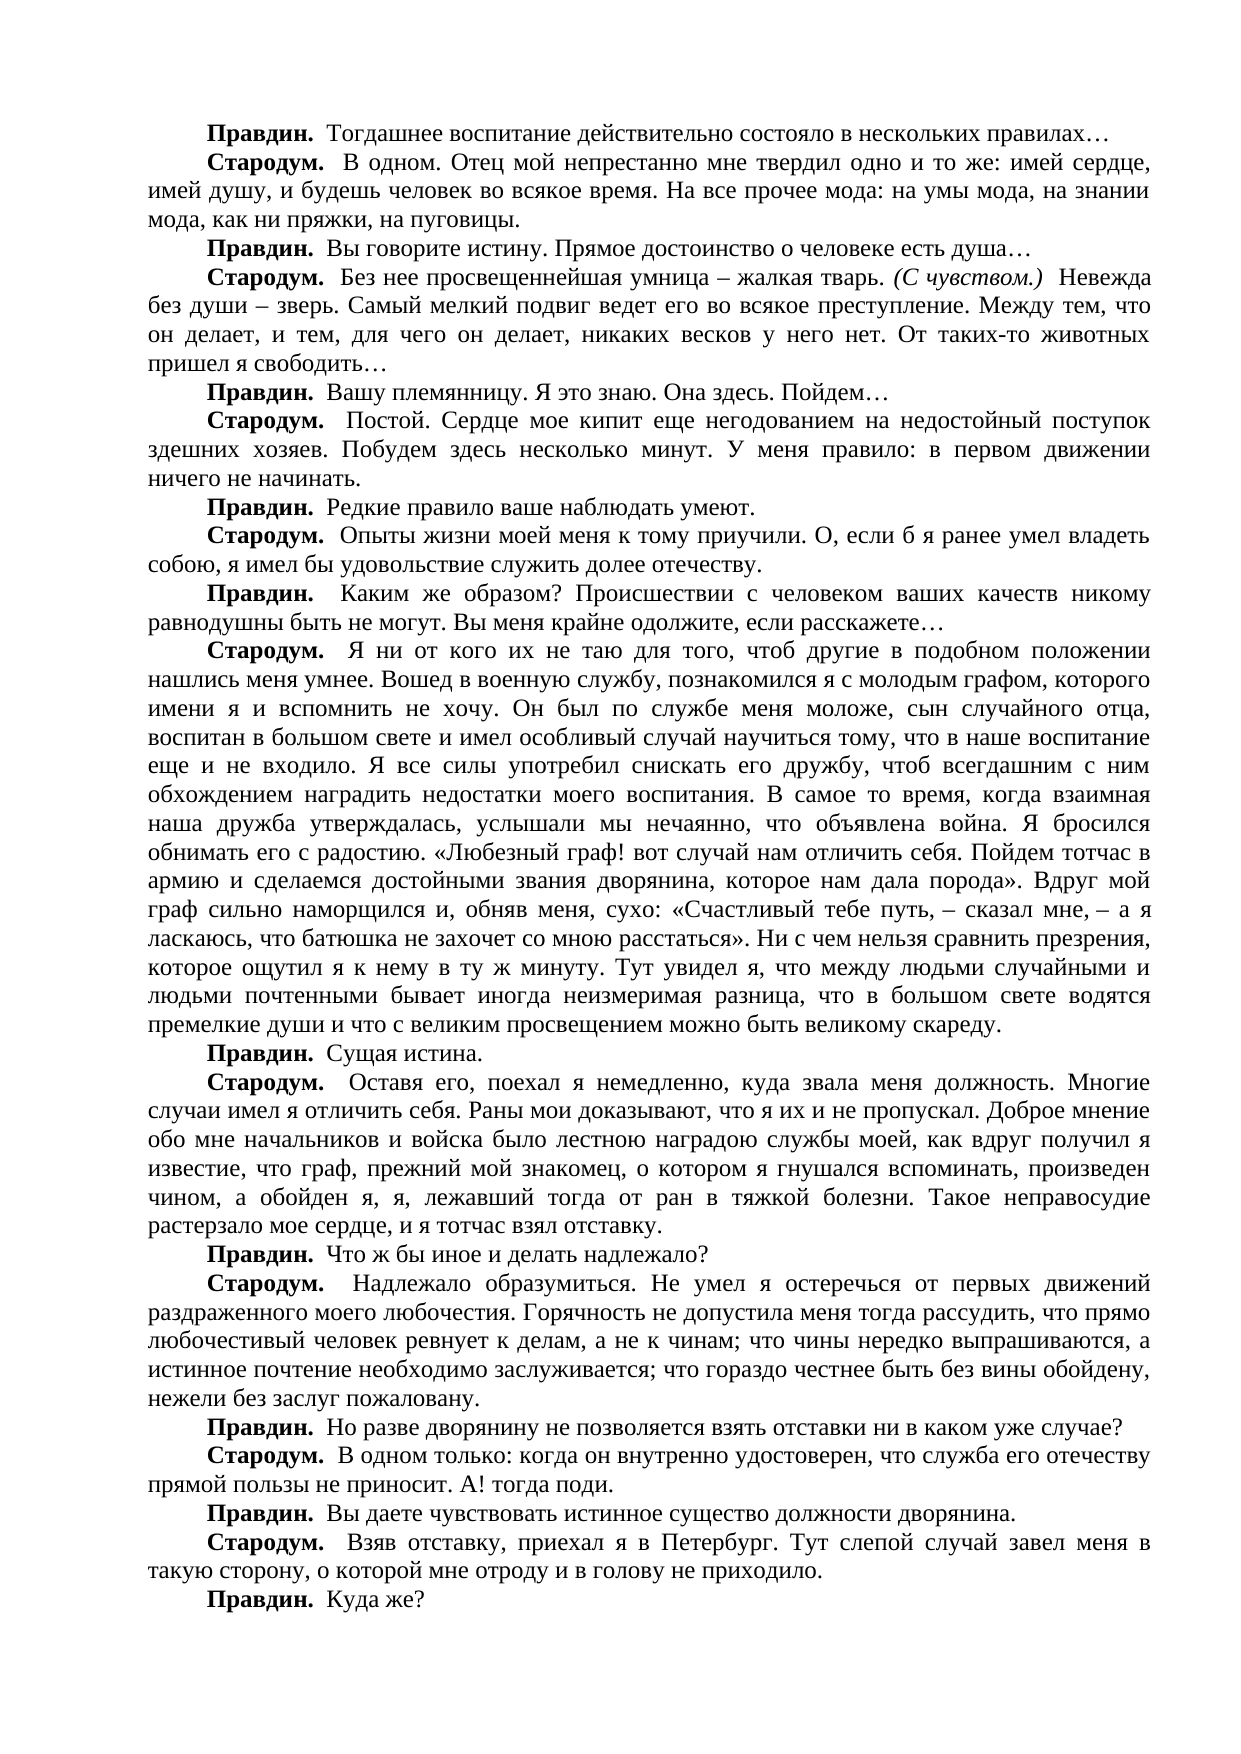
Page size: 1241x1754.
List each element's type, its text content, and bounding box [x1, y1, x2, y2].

text Стародум. В одном только: когда он внутренно удостоверен, что служба его отечеству прямой пользы не приносит. А! тогда поди. [148, 1441, 1152, 1498]
text Стародум. Взяв отставку, приехал я в Петербург. Тут слепой случай завел меня в такую сторону, о которой мне отроду и в голову не приходило. [148, 1527, 1152, 1584]
text Правдин. Что ж бы иное и делать надлежало? [148, 1239, 1152, 1268]
text Стародум. Оставя его, поехал я немедленно, куда звала меня должность. Многие случаи имел я отличить себя. Раны мои доказывают, что я их и не пропускал. Доброе мнение обо мне начальников и войска было лестною наградою службы моей, как вдруг получил я известие, что граф, прежний мой знакомец, о котором я гнушался вспоминать, произведен чином, а обойден я, я, лежавший тогда от ран в тяжкой болезни. Такое неправосудие растерзало мое сердце, и я тотчас взял отставку. [148, 1067, 1152, 1239]
text Правдин. Тогдашнее воспитание действительно состояло в нескольких правилах… [148, 118, 1152, 147]
text Стародум. Опыты жизни моей меня к тому приучили. О, если б я ранее умел владеть собою, я имел бы удовольствие служить долее отечеству. [148, 521, 1152, 578]
text Правдин. Каким же образом? Происшествии с человеком ваших качеств никому равнодушны быть не могут. Вы меня крайне одолжите, если расскажете… [148, 578, 1152, 636]
text Стародум. Надлежало образумиться. Не умел я остеречься от первых движений раздраженного моего любочестия. Горячность не допустила меня тогда рассудить, что прямо любочестивый человек ревнует к делам, а не к чинам; что чины нередко выпрашиваются, а истинное почтение необходимо заслуживается; что гораздо честнее быть без вины обойдену, нежели без заслуг пожаловану. [148, 1268, 1152, 1412]
text Правдин. Вашу племянницу. Я это знаю. Она здесь. Пойдем… [148, 377, 1152, 406]
text Правдин. Сущая истина. [148, 1038, 1152, 1067]
text Правдин. Вы даете чувствовать истинное существо должности дворянина. [148, 1498, 1152, 1527]
text Стародум. В одном. Отец мой непрестанно мне твердил одно и то же: имей сердце, имей душу, и будешь человек во всякое время. На все прочее мода: на умы мода, на знании мода, как ни пряжки, на пуговицы. [148, 147, 1152, 233]
text Стародум. Без нее просвещеннейшая умница – жалкая тварь. (С чувством.) Невежда без души – зверь. Самый мелкий подвиг ведет его во всякое преступление. Между тем, что он делает, и тем, для чего он делает, никаких весков у него нет. От таких-то животных пришел я свободить… [148, 262, 1152, 377]
text Правдин. Вы говорите истину. Прямое достоинство о человеке есть душа… [148, 233, 1152, 262]
text Правдин. Но разве дворянину не позволяется взять отставки ни в каком уже случае? [148, 1412, 1152, 1441]
text Стародум. Я ни от кого их не таю для того, чтоб другие в подобном положении нашлись меня умнее. Вошед в военную службу, познакомился я с молодым графом, которого имени я и вспомнить не хочу. Он был по службе меня моложе, сын случайного отца, воспитан в большом свете и имел особливый случай научиться тому, что в наше воспитание еще и не входило. Я все силы употребил снискать его дружбу, чтоб всегдашним с ним обхождением наградить недостатки моего воспитания. В самое то время, когда взаимная наша дружба утверждалась, услышали мы нечаянно, что объявлена война. Я бросился обнимать его с радостию. «Любезный граф! вот случай нам отличить себя. Пойдем тотчас в армию и сделаемся достойными звания дворянина, которое нам дала порода». Вдруг мой граф сильно наморщился и, обняв меня, сухо: «Счастливый тебе путь, – сказал мне, – а я ласкаюсь, что батюшка не захочет со мною расстаться». Ни с чем нельзя сравнить презрения, которое ощутил я к нему в ту ж минуту. Тут увидел я, что между людьми случайными и людьми почтенными бывает иногда неизмеримая разница, что в большом свете водятся премелкие души и что с великим просвещением можно быть великому скареду. [148, 636, 1152, 1038]
text Стародум. Постой. Сердце мое кипит еще негодованием на недостойный поступок здешних хозяев. Побудем здесь несколько минут. У меня правило: в первом движении ничего не начинать. [148, 406, 1152, 492]
text Правдин. Куда же? [148, 1584, 1152, 1613]
text Правдин. Редкие правило ваше наблюдать умеют. [148, 492, 1152, 521]
